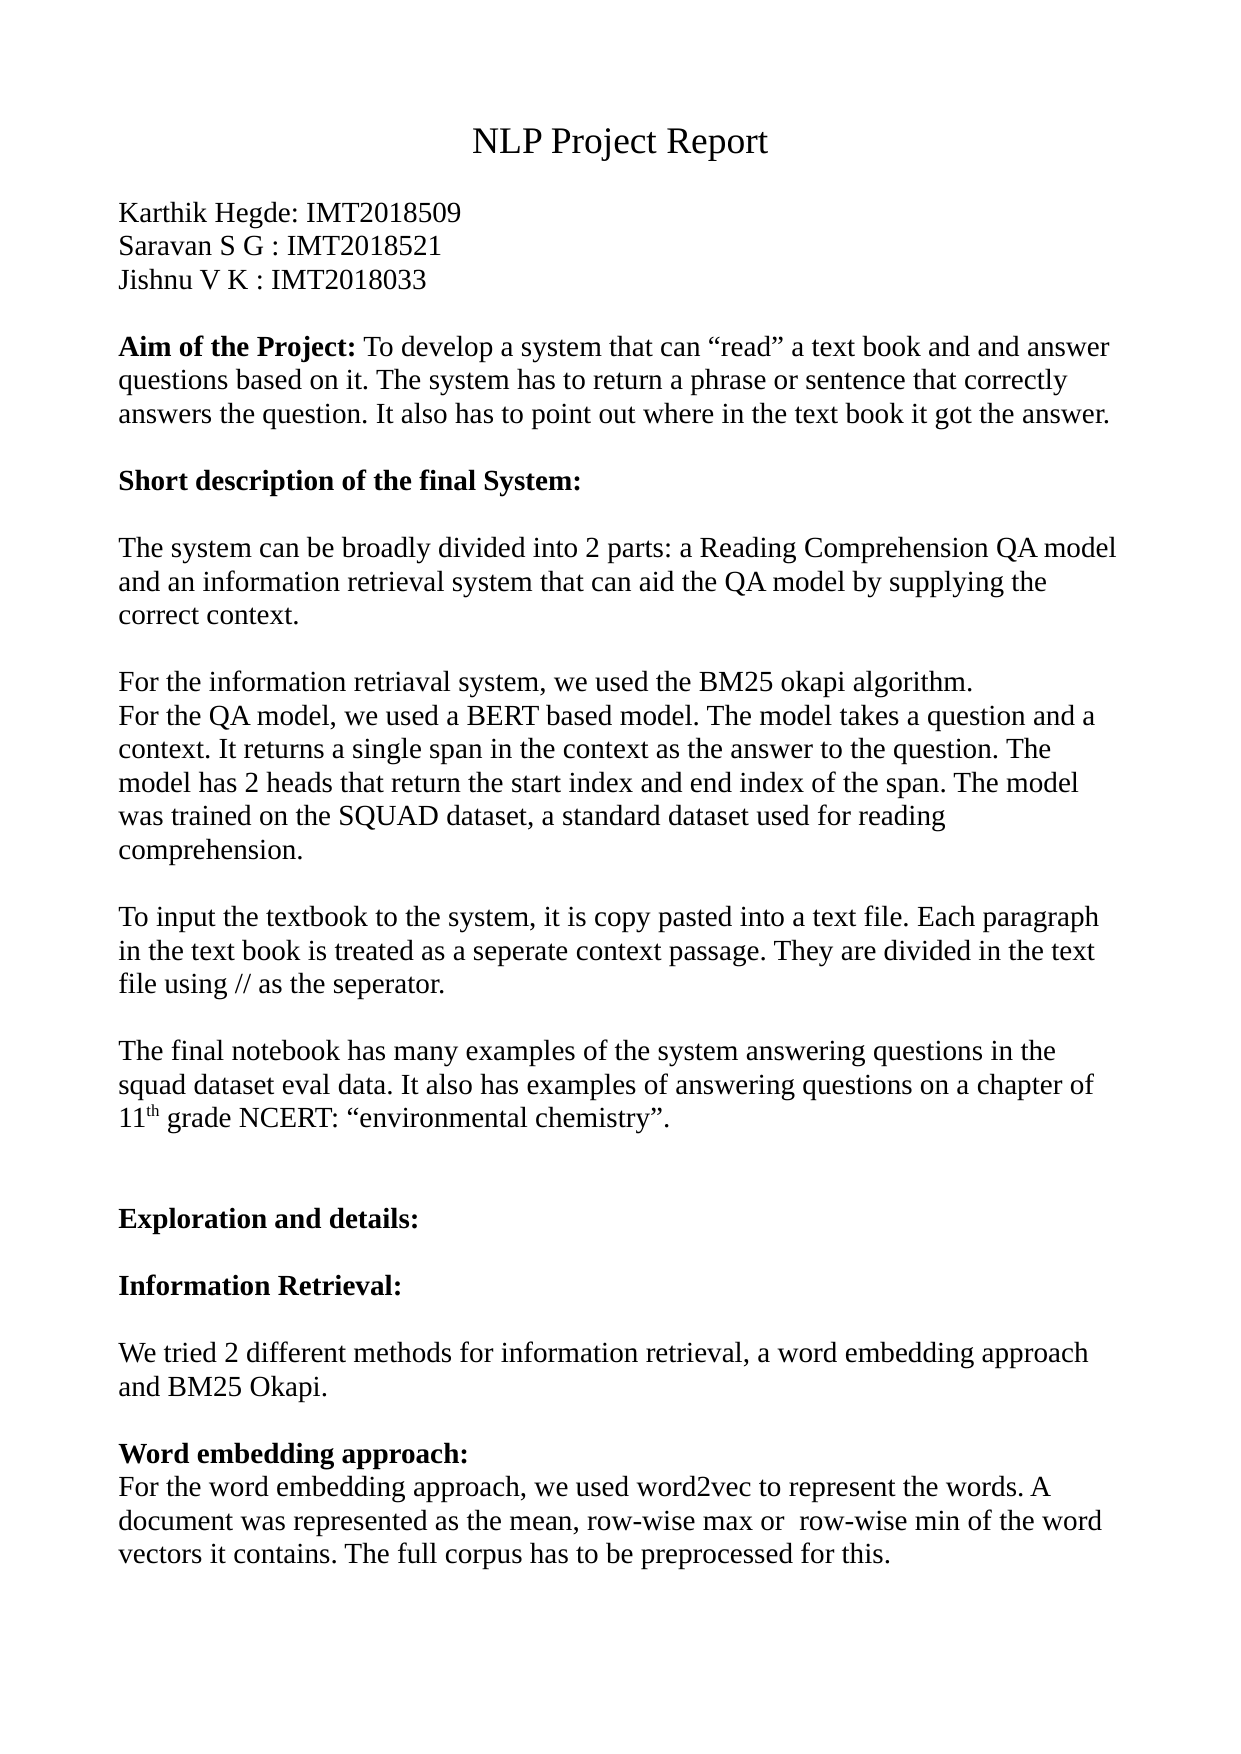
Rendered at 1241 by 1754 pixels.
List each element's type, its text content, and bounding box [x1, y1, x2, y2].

text Karthik Hegde: IMT2018509 [118, 195, 1122, 228]
text To input the textbook to the system, it is copy pasted into a text file. Each paragraph in the text book is treated as a seperate context passage. They are divided in the text file using // as the seperator. [118, 899, 1122, 1000]
text Aim of the Project: To develop a system that can “read” a text book and and answer questions based on it. The system has to return a phrase or sentence that correctly answers the question. It also has to point out where in the text book it got the answer. [118, 329, 1122, 429]
text The system can be broadly divided into 2 parts: a Reading Comprehension QA model and an information retrieval system that can aid the QA model by supplying the correct context. [118, 530, 1122, 631]
text squad dataset eval data. It also has examples of answering questions on a chapter of 11th grade NCERT: “environmental chemistry”. [118, 1067, 1122, 1134]
text Saravan S G : IMT2018521 [118, 228, 1122, 262]
text For the information retriaval system, we used the BM25 okapi algorithm. [118, 664, 1122, 698]
text Information Retrieval: [118, 1268, 1122, 1302]
text For the word embedding approach, we used word2vec to represent the words. A document was represented as the mean, row-wise max or row-wise min of the word vectors it contains. The full corpus has to be preprocessed for this. [118, 1469, 1122, 1570]
text Jishnu V K : IMT2018033 [118, 262, 1122, 295]
text We tried 2 different methods for information retrieval, a word embedding approach and BM25 Okapi. [118, 1335, 1122, 1402]
text NLP Project Report [118, 118, 1122, 161]
text Exploration and details: [118, 1201, 1122, 1234]
text Short description of the final System: [118, 463, 1122, 497]
text Word embedding approach: [118, 1436, 1122, 1469]
text For the QA model, we used a BERT based model. The model takes a question and a context. It returns a single span in the context as the answer to the question. The model has 2 heads that return the start index and end index of the span. The model was trained on the SQUAD dataset, a standard dataset used for reading comprehension. [118, 698, 1122, 866]
text The final notebook has many examples of the system answering questions in the [118, 1033, 1122, 1067]
